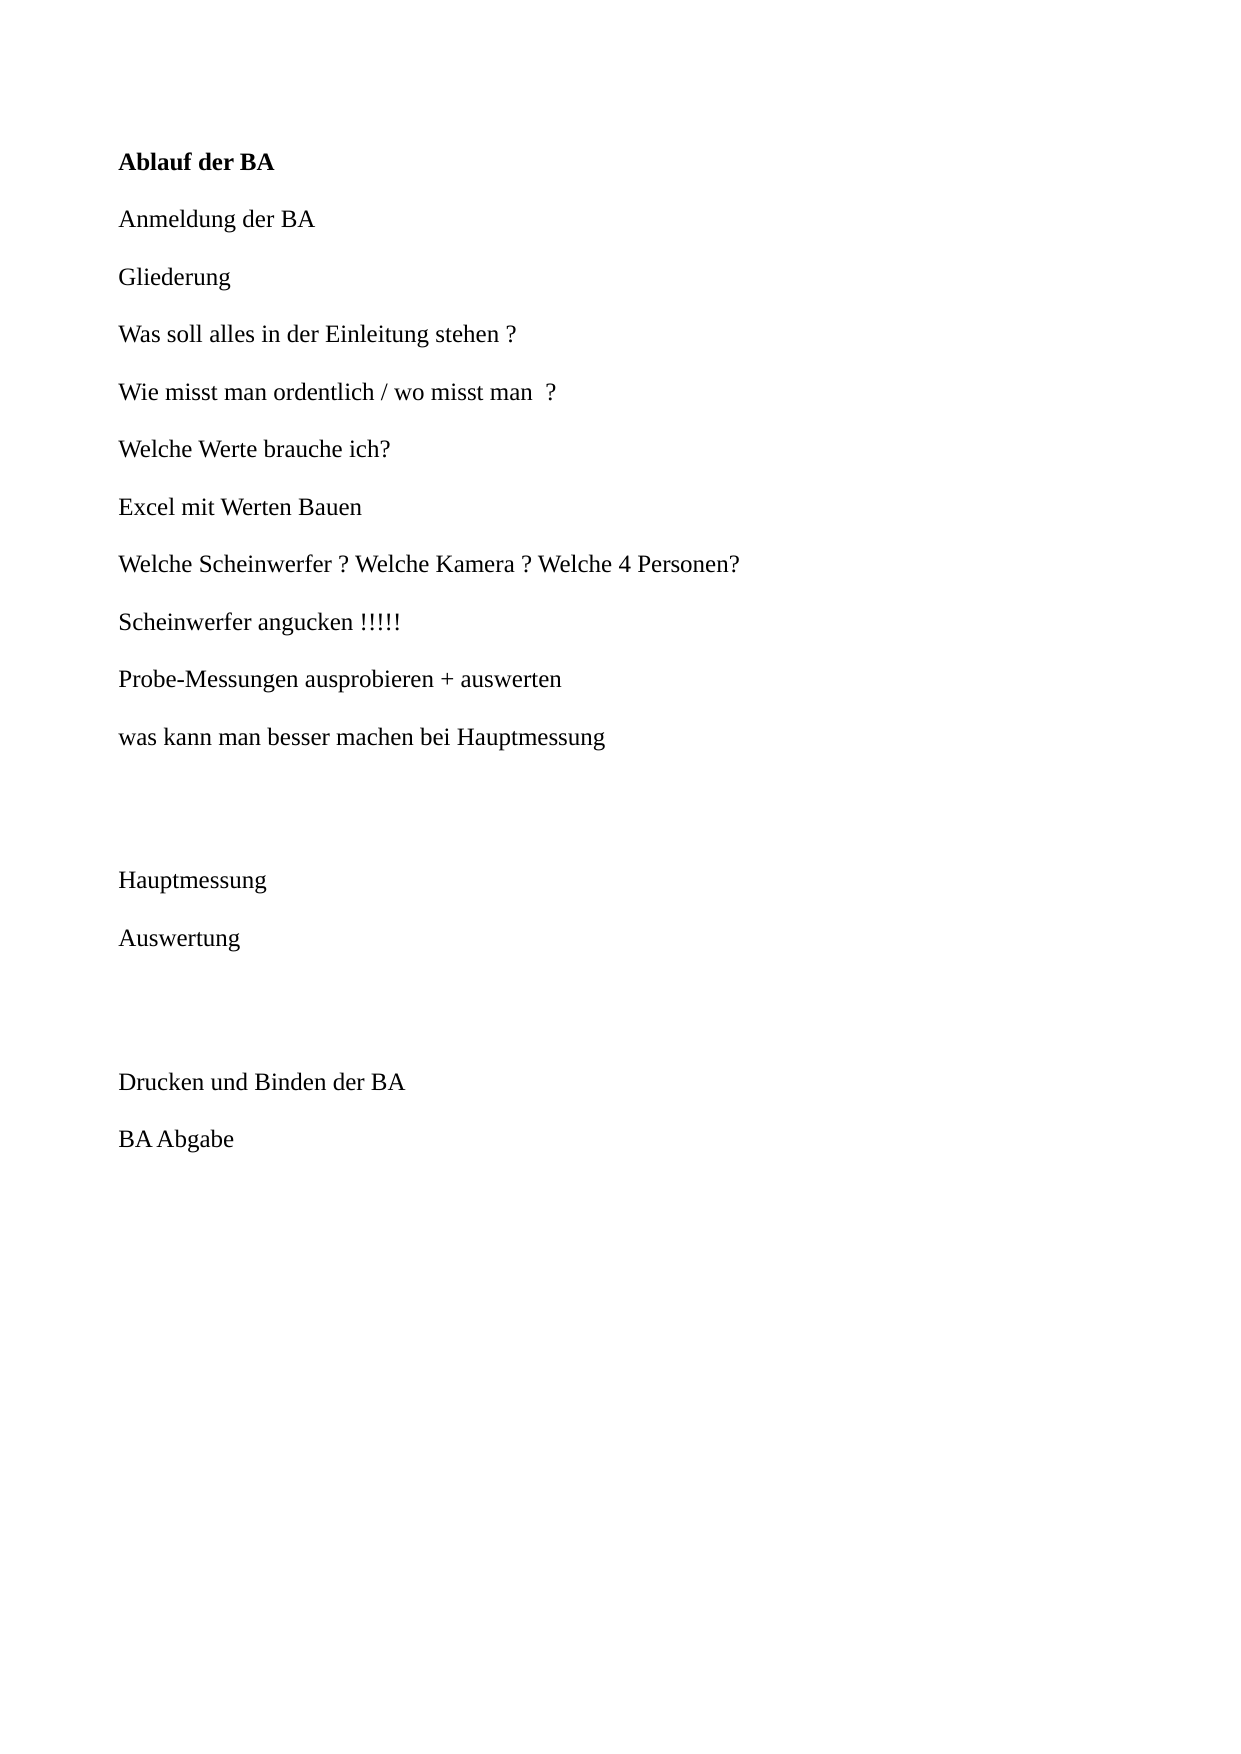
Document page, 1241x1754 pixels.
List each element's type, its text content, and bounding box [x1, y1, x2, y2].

text BA Abgabe [118, 1124, 1122, 1153]
text Hauptmessung [118, 866, 1122, 894]
text Excel mit Werten Bauen [118, 492, 1122, 521]
text was kann man besser machen bei Hauptmessung [118, 722, 1122, 751]
text Anmeldung der BA [118, 204, 1122, 233]
text Probe-Messungen ausprobieren + auswerten [118, 664, 1122, 693]
text Was soll alles in der Einleitung stehen ? [118, 319, 1122, 348]
text Drucken und Binden der BA [118, 1067, 1122, 1096]
text Wie misst man ordentlich / wo misst man ? [118, 377, 1122, 406]
text Auswertung [118, 923, 1122, 952]
text Welche Scheinwerfer ? Welche Kamera ? Welche 4 Personen? [118, 549, 1122, 578]
text Scheinwerfer angucken !!!!! [118, 607, 1122, 636]
text Gliederung [118, 262, 1122, 291]
text Welche Werte brauche ich? [118, 434, 1122, 463]
text Ablauf der BA [118, 147, 1122, 176]
